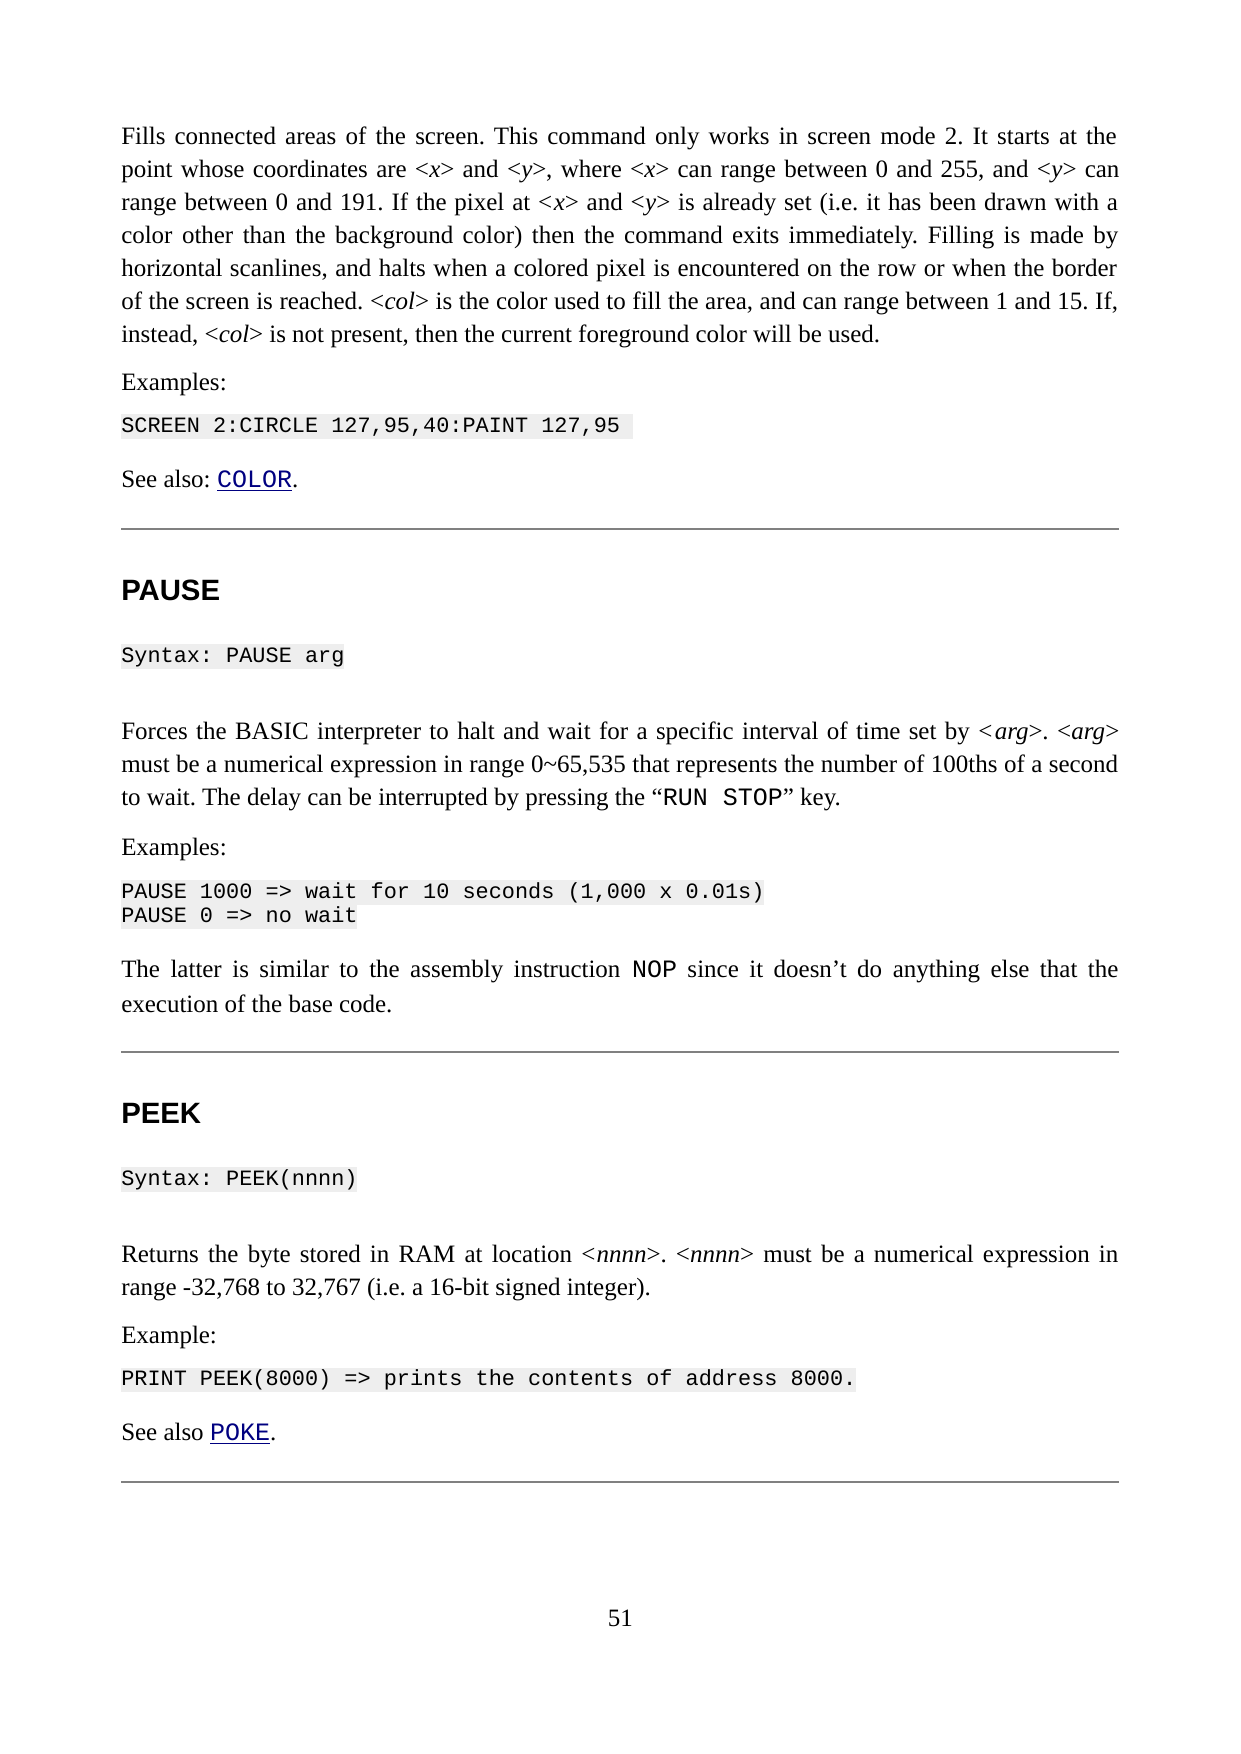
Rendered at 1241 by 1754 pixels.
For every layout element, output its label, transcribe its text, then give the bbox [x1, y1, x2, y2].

text Syntax: PEEK(nnnn) [357, 1167, 1119, 1192]
text Returns the byte stored in RAM at location <nnnn>. <nnnn> must be a numerical expression in range -32,768 to 32,767 (i.e. a 16-bit signed integer). [121, 1239, 1119, 1301]
text See also: COLOR. [121, 464, 1119, 495]
text PAUSE 0 => no wait [357, 905, 1119, 929]
text Examples: [121, 832, 1119, 861]
subtitle PEEK [121, 1096, 1119, 1129]
text PRINT PEEK(8000) => prints the contents of address 8000. [121, 1367, 1119, 1392]
text Syntax: PEEK(nnnn) [292, 1167, 344, 1192]
subtitle PAUSE [121, 573, 1119, 607]
text Examples: [121, 367, 1119, 396]
text The latter is similar to the assembly instruction NOP since it doesn’t do anything else that the execution of the base code. [121, 954, 1119, 1018]
text Example: [121, 1320, 1119, 1349]
text Syntax: PAUSE arg [305, 644, 1119, 669]
text Fills connected areas of the screen. This command only works in screen mode 2. It starts at the point whose coordinates are <x> and <y>, where <x> can range between 0 and 255, and <y> can range between 0 and 191. If the pixel at <x> and <y> is already set (i.e. it has been drawn with a color other than the background color) then the command exits immediately. Filling is made by horizontal scanlines, and halts when a colored pixel is encountered on the row or when the border of the screen is reached. <col> is the color used to fill the area, and can range between 1 and 15. If, instead, <col> is not present, then the current foreground color will be used. [121, 121, 1119, 348]
text See also POKE. [121, 1417, 1119, 1448]
text Forces the BASIC interpreter to halt and wait for a specific interval of time set by <arg>. <arg> must be a numerical expression in range 0~65,535 that represents the number of 100ths of a second to wait. The delay can be interrupted by pressing the “RUN STOP” key. [121, 716, 1119, 813]
text SCREEN 2:CIRCLE 127,95,40:PAINT 127,95 [633, 414, 1119, 439]
text PAUSE 1000 => wait for 10 seconds (1,000 x 0.01s) [764, 880, 1119, 905]
